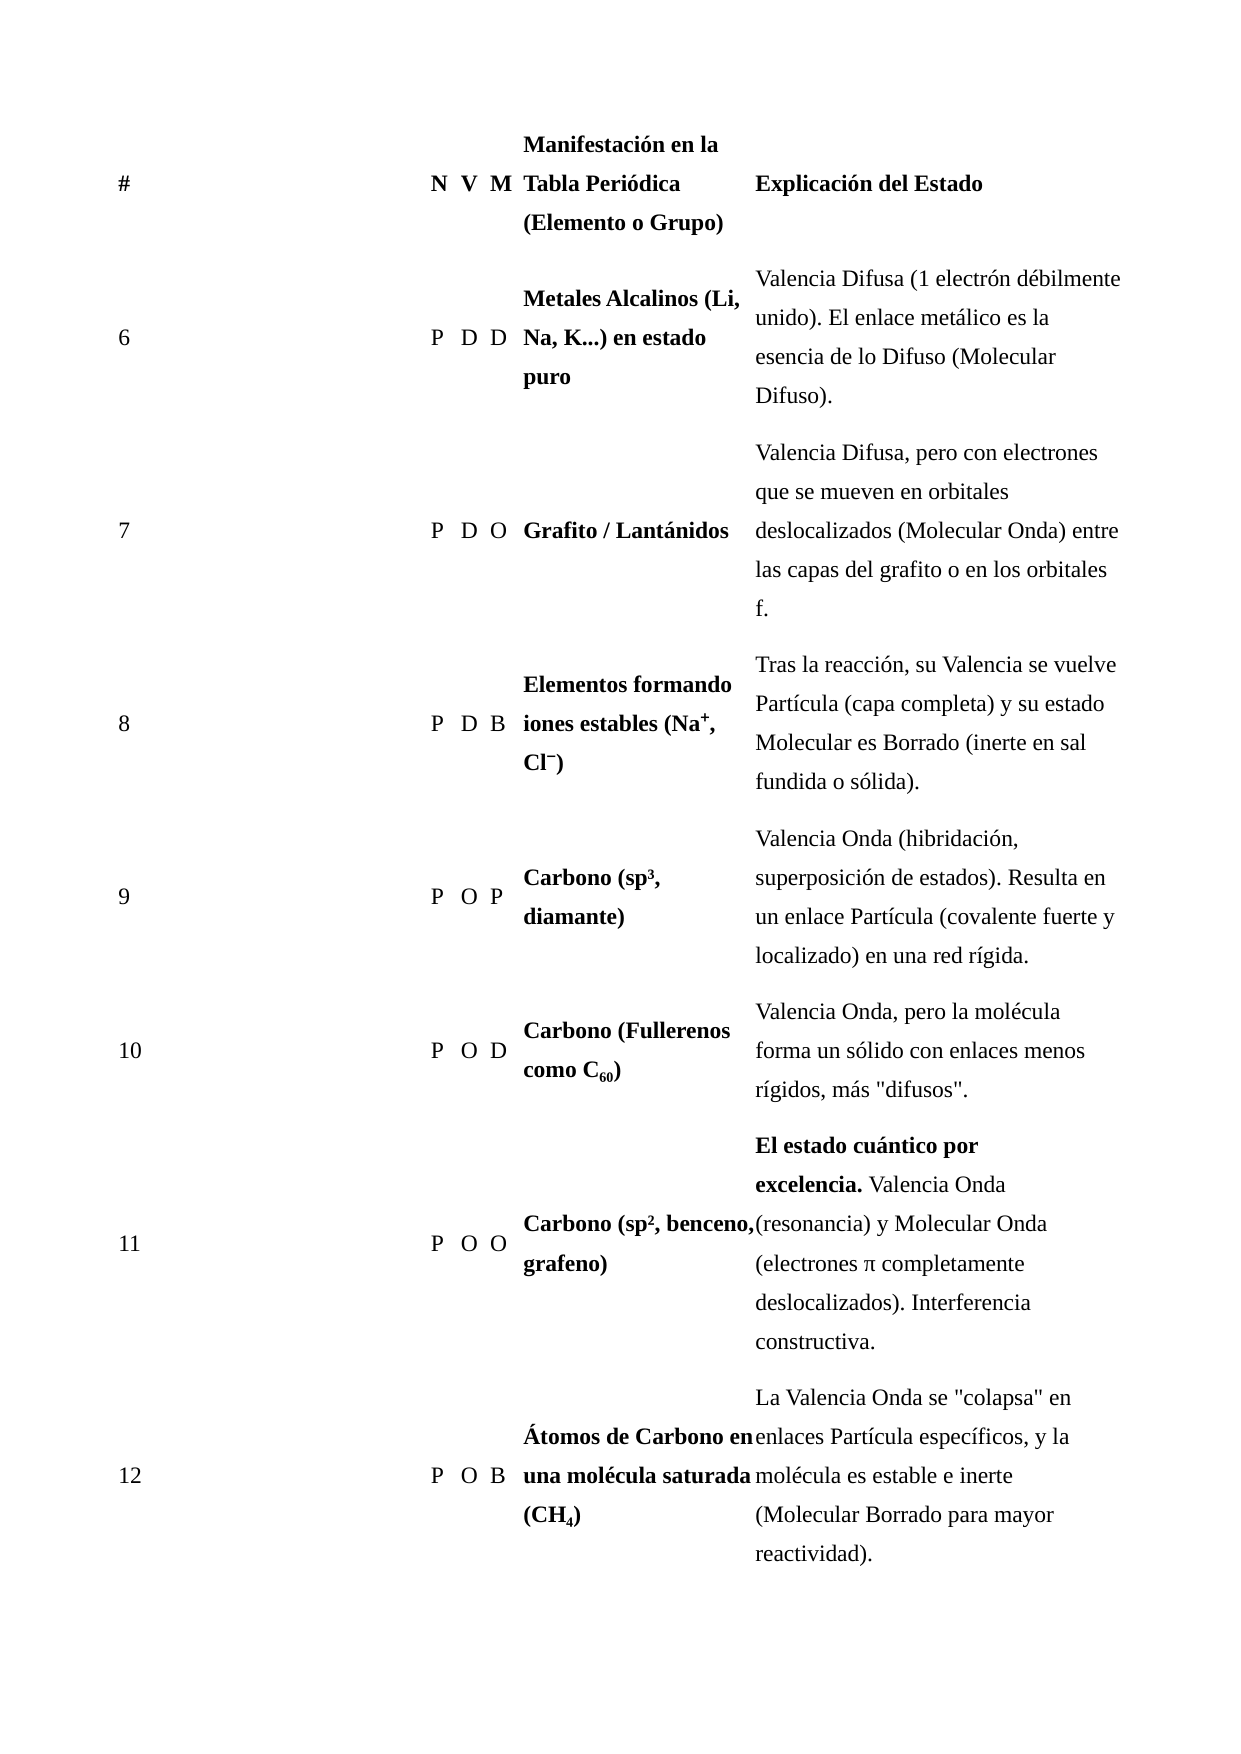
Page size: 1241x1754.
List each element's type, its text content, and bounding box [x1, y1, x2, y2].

table_cell B [490, 638, 523, 810]
table_cell El estado cuántico por excelencia. Valencia Onda (resonancia) y Molecular Onda (electrones π completamente deslocalizados). Interferencia constructiva. [755, 1120, 1122, 1370]
table_cell D [461, 426, 490, 637]
table_cell Átomos de Carbono en una molécula saturada (CH₄) [523, 1371, 755, 1582]
table_header M [490, 118, 523, 251]
table_cell P [490, 812, 523, 984]
table_cell P [431, 253, 461, 424]
table_cell P [431, 638, 461, 810]
table_cell Grafito / Lantánidos [523, 426, 755, 637]
table_cell O [461, 812, 490, 984]
table_cell P [431, 985, 461, 1118]
table_header # [118, 118, 431, 251]
table_header V [461, 118, 490, 251]
table_cell 12 [118, 1371, 431, 1582]
table_cell Carbono (sp², benceno, grafeno) [523, 1120, 755, 1370]
table_cell 6 [118, 253, 431, 424]
table_cell P [431, 426, 461, 637]
table_cell D [461, 638, 490, 810]
table_cell Valencia Difusa, pero con electrones que se mueven en orbitales deslocalizados (Molecular Onda) entre las capas del grafito o en los orbitales f. [755, 426, 1122, 637]
table_cell Valencia Onda, pero la molécula forma un sólido con enlaces menos rígidos, más "difusos". [755, 985, 1122, 1118]
table_cell 7 [118, 426, 431, 637]
table_header N [431, 118, 461, 251]
table_header Manifestación en la Tabla Periódica (Elemento o Grupo) [523, 118, 755, 251]
table_cell D [490, 985, 523, 1118]
table_cell P [431, 1120, 461, 1370]
table_cell Metales Alcalinos (Li, Na, K...) en estado puro [523, 253, 755, 424]
table_cell B [490, 1371, 523, 1582]
table_cell O [490, 1120, 523, 1370]
table_cell 11 [118, 1120, 431, 1370]
table_cell Valencia Difusa (1 electrón débilmente unido). El enlace metálico es la esencia de lo Difuso (Molecular Difuso). [755, 253, 1122, 424]
table_cell Elementos formando iones estables (Na⁺, Cl⁻) [523, 638, 755, 810]
table_cell Carbono (sp³, diamante) [523, 812, 755, 984]
table_cell Valencia Onda (hibridación, superposición de estados). Resulta en un enlace Partícula (covalente fuerte y localizado) en una red rígida. [755, 812, 1122, 984]
table_cell 10 [118, 985, 431, 1118]
table_cell O [461, 985, 490, 1118]
table_cell D [461, 253, 490, 424]
table_cell 9 [118, 812, 431, 984]
table_cell Tras la reacción, su Valencia se vuelve Partícula (capa completa) y su estado Molecular es Borrado (inerte en sal fundida o sólida). [755, 638, 1122, 810]
table_cell La Valencia Onda se "colapsa" en enlaces Partícula específicos, y la molécula es estable e inerte (Molecular Borrado para mayor reactividad). [755, 1371, 1122, 1582]
table_cell O [461, 1371, 490, 1582]
table_cell P [431, 812, 461, 984]
table_cell Carbono (Fullerenos como C₆₀) [523, 985, 755, 1118]
table_cell 8 [118, 638, 431, 810]
table_cell P [431, 1371, 461, 1582]
table_header Explicación del Estado [755, 118, 1122, 251]
table_cell O [461, 1120, 490, 1370]
table_cell D [490, 253, 523, 424]
table_cell O [490, 426, 523, 637]
